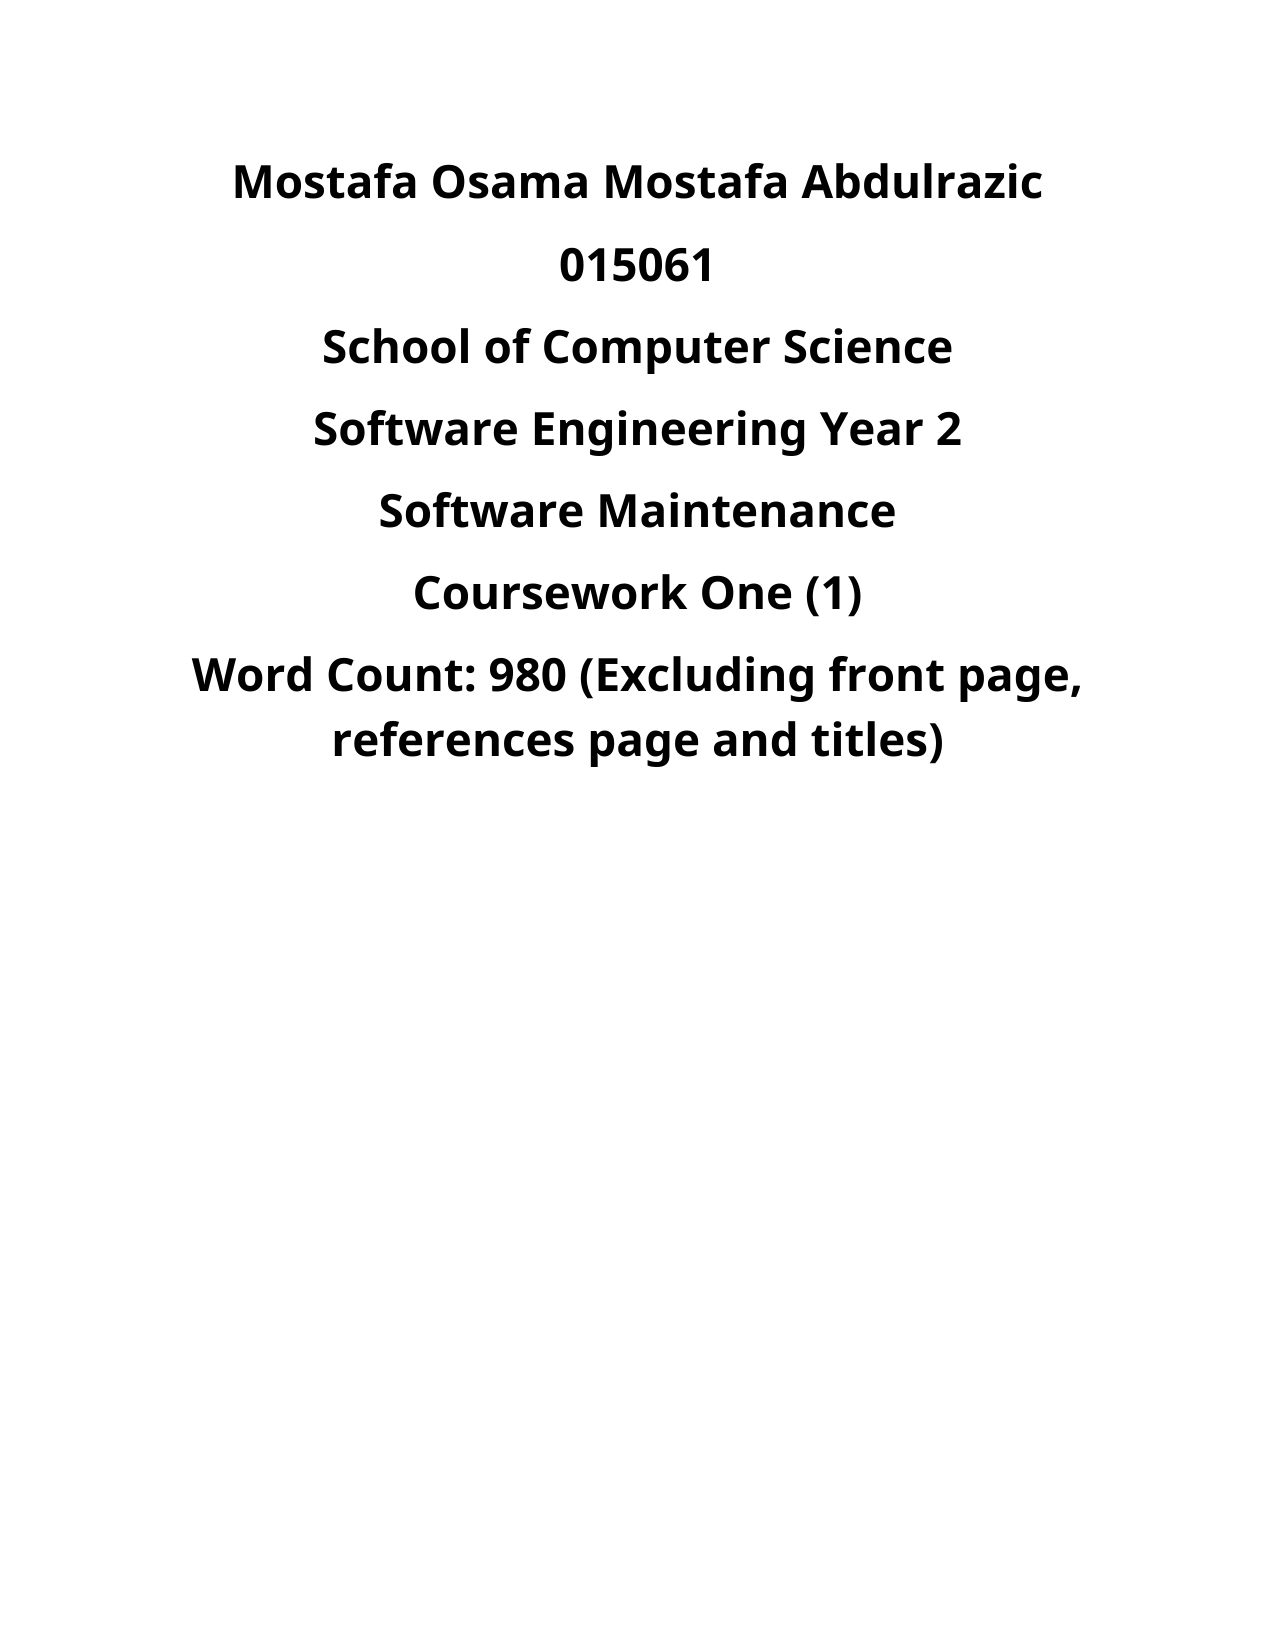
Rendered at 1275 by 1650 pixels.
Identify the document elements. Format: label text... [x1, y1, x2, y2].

text Software Engineering Year 2 [150, 396, 1125, 459]
text Word Count: 980 (Excluding front page, references page and titles) [150, 642, 1125, 770]
text Software Maintenance [150, 478, 1125, 541]
text 015061 [150, 232, 1125, 294]
text School of Computer Science [150, 314, 1125, 377]
text Mostafa Osama Mostafa Abdulrazic [150, 150, 1125, 212]
text Coursework One (1) [150, 560, 1125, 623]
